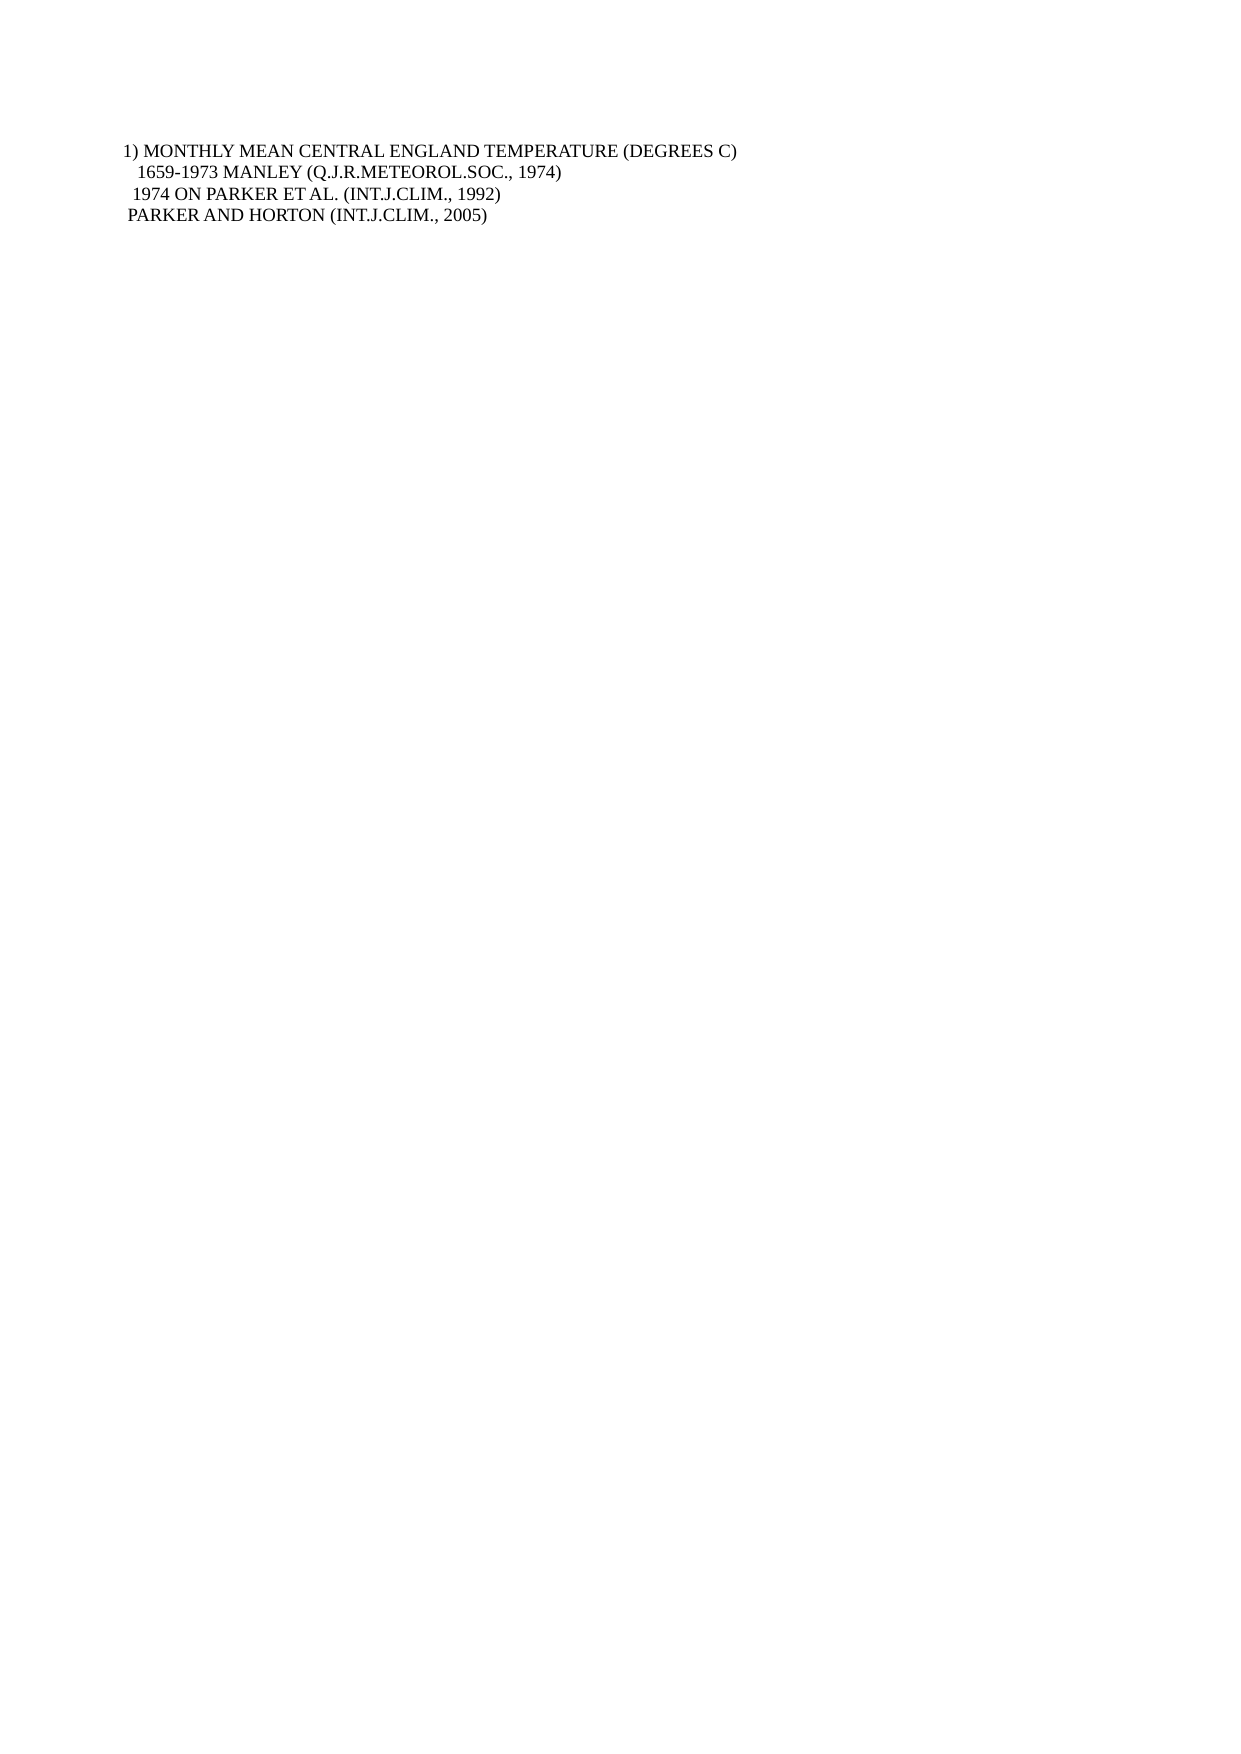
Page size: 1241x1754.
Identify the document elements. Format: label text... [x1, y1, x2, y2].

text 1) MONTHLY MEAN CENTRAL ENGLAND TEMPERATURE (DEGREES C) [118, 140, 1122, 161]
text PARKER AND HORTON (INT.J.CLIM., 2005) [118, 204, 1122, 226]
text 1974 ON PARKER ET AL. (INT.J.CLIM., 1992) [118, 183, 1122, 204]
text 1659-1973 MANLEY (Q.J.R.METEOROL.SOC., 1974) [118, 161, 1122, 183]
